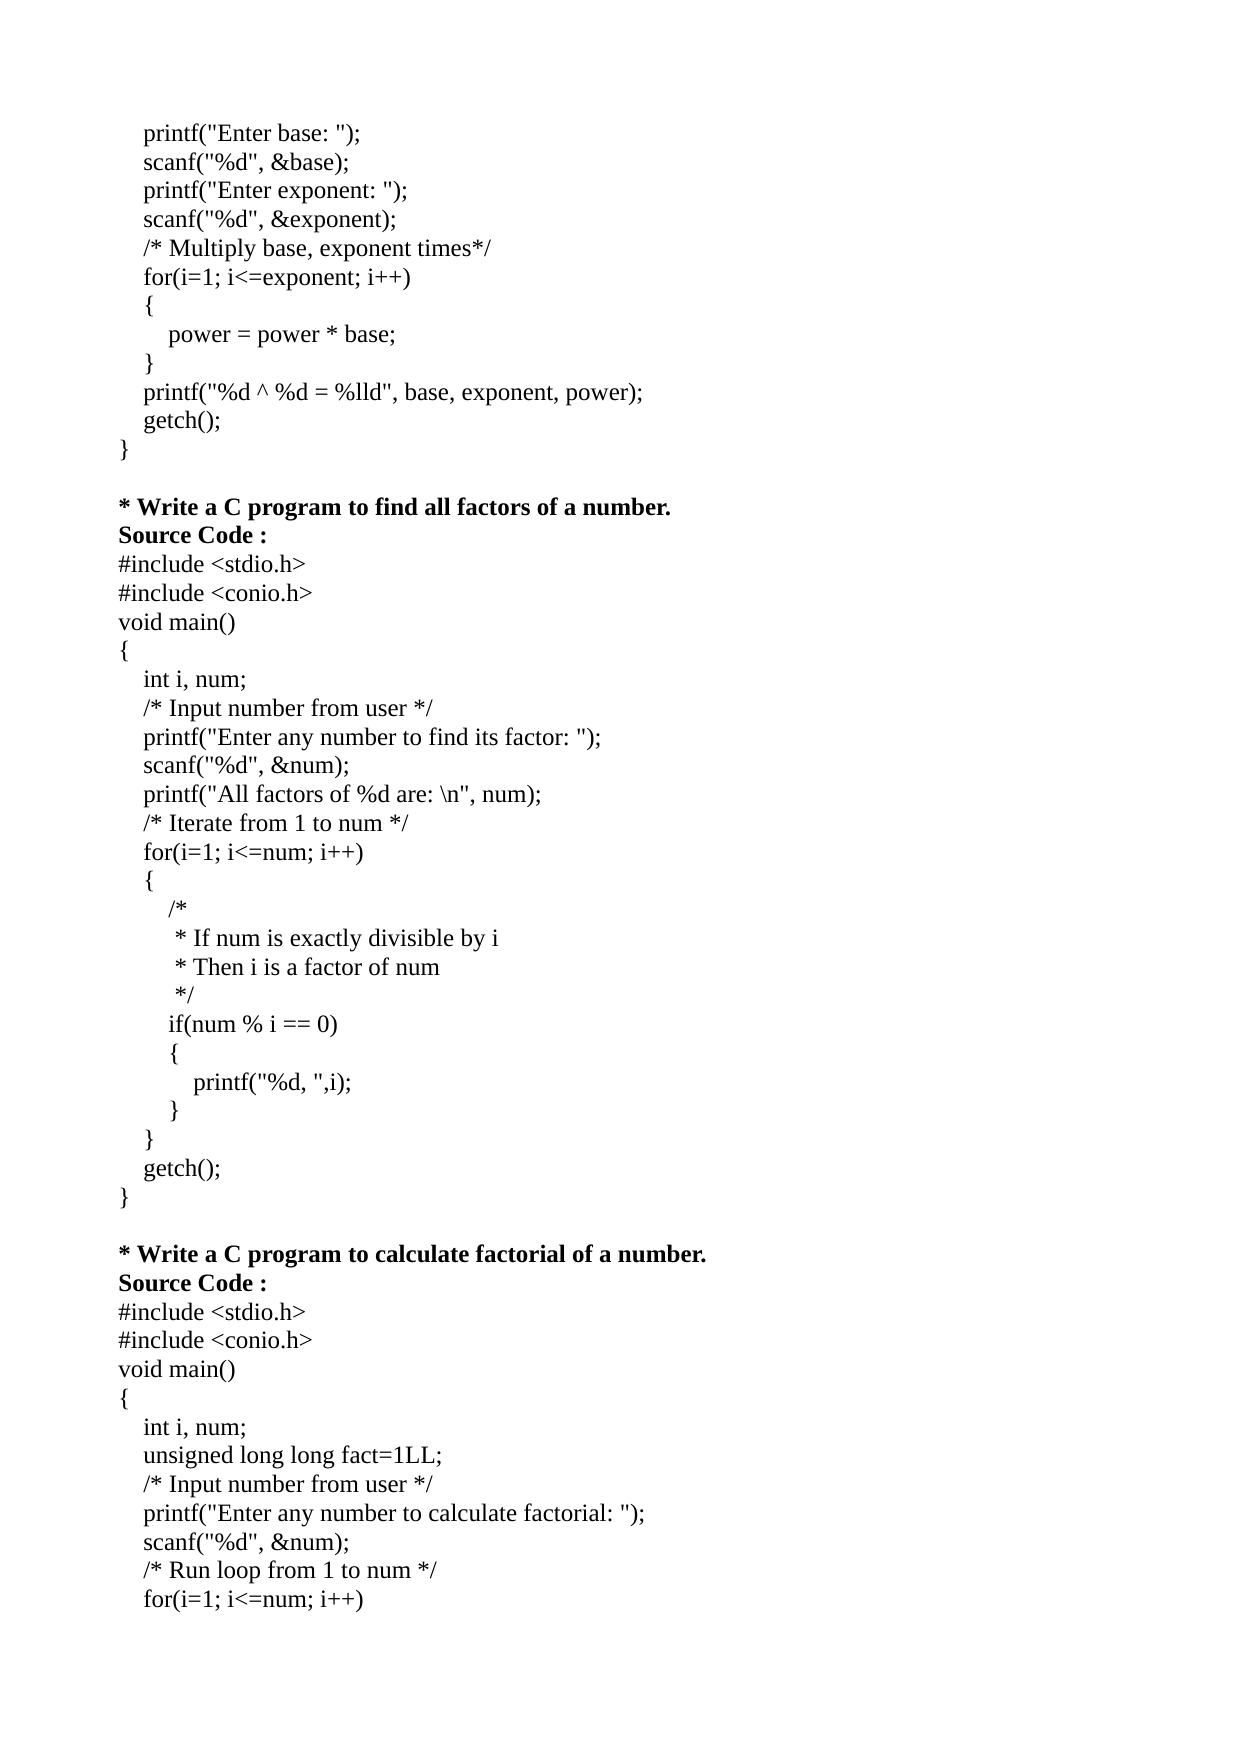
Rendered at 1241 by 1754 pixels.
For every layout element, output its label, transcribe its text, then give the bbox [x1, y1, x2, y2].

text for(i=1; i<=exponent; i++) [118, 262, 1122, 291]
text int i, num; [118, 664, 1122, 693]
text * Write a C program to calculate factorial of a number. [118, 1239, 1122, 1268]
text { [118, 1383, 1122, 1412]
text #include <stdio.h> [118, 1297, 1122, 1326]
text #include <conio.h> [118, 578, 1122, 607]
text printf("%d, ",i); [118, 1067, 1122, 1096]
text /* Multiply base, exponent times*/ [118, 233, 1122, 262]
text /* [118, 894, 1122, 923]
text Source Code : [118, 1268, 1122, 1297]
text getch(); [118, 406, 1122, 434]
text * Then i is a factor of num [118, 952, 1122, 981]
text for(i=1; i<=num; i++) [118, 1584, 1122, 1613]
text void main() [118, 1354, 1122, 1383]
text if(num % i == 0) [118, 1009, 1122, 1038]
text Source Code : [118, 521, 1122, 549]
text printf("Enter base: "); [118, 118, 1122, 147]
text * If num is exactly divisible by i [118, 923, 1122, 952]
text scanf("%d", &num); [118, 751, 1122, 779]
text * Write a C program to find all factors of a number. [118, 492, 1122, 521]
text #include <conio.h> [118, 1326, 1122, 1354]
text scanf("%d", &num); [118, 1527, 1122, 1556]
text { [118, 291, 1122, 319]
text getch(); [118, 1153, 1122, 1182]
text int i, num; [118, 1412, 1122, 1441]
text scanf("%d", &base); [118, 147, 1122, 176]
text printf("All factors of %d are: \n", num); [118, 779, 1122, 808]
text for(i=1; i<=num; i++) [118, 837, 1122, 866]
text printf("Enter any number to find its factor: "); [118, 722, 1122, 751]
text } [118, 1182, 1122, 1211]
text { [118, 1038, 1122, 1067]
text printf("Enter any number to calculate factorial: "); [118, 1498, 1122, 1527]
text #include <stdio.h> [118, 549, 1122, 578]
text */ [118, 981, 1122, 1009]
text void main() [118, 607, 1122, 636]
text { [118, 636, 1122, 664]
text { [118, 866, 1122, 894]
text printf("Enter exponent: "); [118, 176, 1122, 204]
text } [118, 348, 1122, 377]
text /* Iterate from 1 to num */ [118, 808, 1122, 837]
text scanf("%d", &exponent); [118, 204, 1122, 233]
text printf("%d ^ %d = %lld", base, exponent, power); [118, 377, 1122, 406]
text power = power * base; [118, 319, 1122, 348]
text } [118, 434, 1122, 463]
text /* Run loop from 1 to num */ [118, 1556, 1122, 1584]
text /* Input number from user */ [118, 1469, 1122, 1498]
text /* Input number from user */ [118, 693, 1122, 722]
text unsigned long long fact=1LL; [118, 1441, 1122, 1469]
text } [118, 1096, 1122, 1124]
text } [118, 1124, 1122, 1153]
